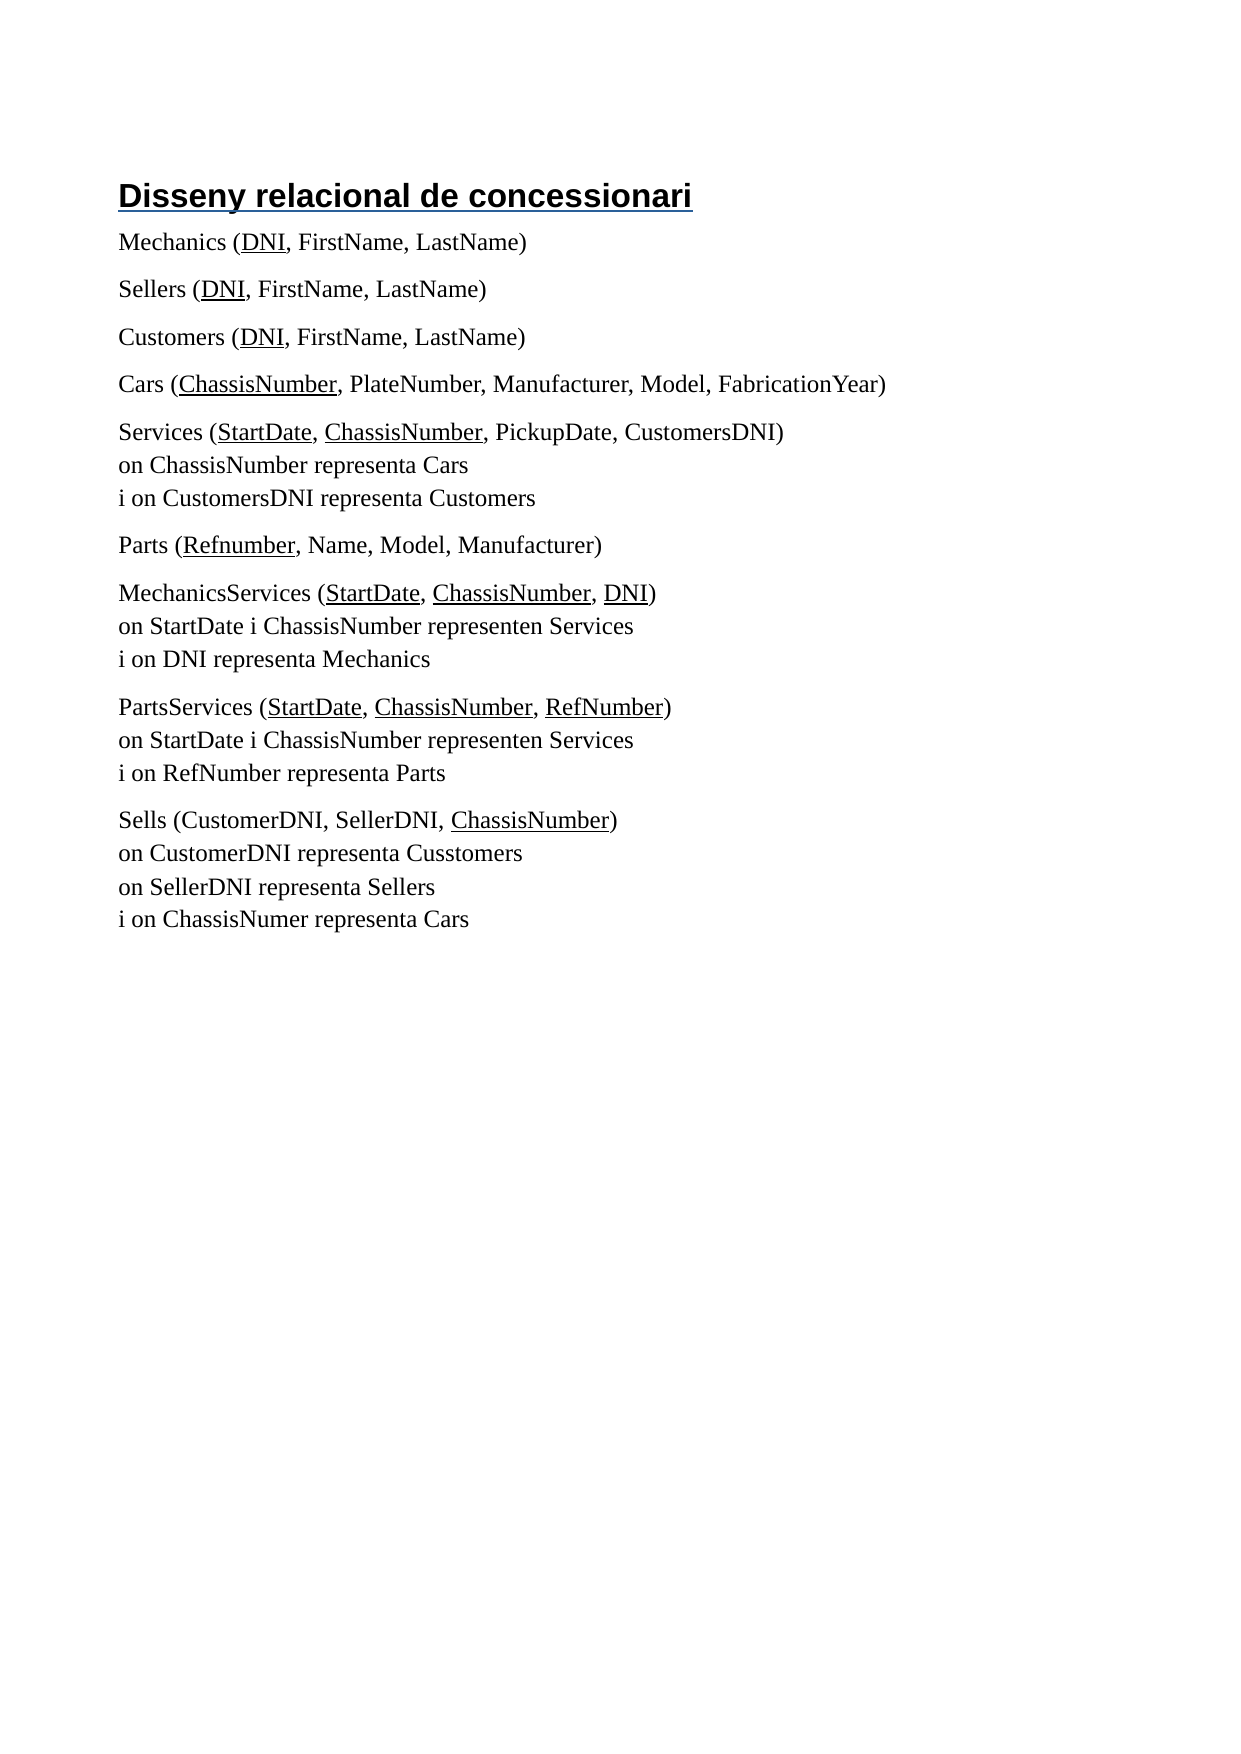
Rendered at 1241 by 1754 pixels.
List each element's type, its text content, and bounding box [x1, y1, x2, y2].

text MechanicsServices (StartDate, ChassisNumber, DNI) on StartDate i ChassisNumber representen Services i on DNI representa Mechanics [118, 578, 1122, 673]
text Customers (DNI, FirstName, LastName) [118, 322, 1122, 351]
text Sells (CustomerDNI, SellerDNI, ChassisNumber) on CustomerDNI representa Cusstomers on SellerDNI representa Sellers i on ChassisNumer representa Cars [118, 806, 1122, 933]
text PartsServices (StartDate, ChassisNumber, RefNumber) on StartDate i ChassisNumber representen Services i on RefNumber representa Parts [118, 692, 1122, 787]
text Sellers (DNI, FirstName, LastName) [118, 274, 1122, 303]
text Parts (Refnumber, Name, Model, Manufacturer) [118, 531, 1122, 559]
text Mechanics (DNI, FirstName, LastName) [118, 227, 1122, 255]
text Cars (ChassisNumber, PlateNumber, Manufacturer, Model, FabricationYear) [118, 369, 1122, 398]
text Services (StartDate, ChassisNumber, PickupDate, CustomersDNI) on ChassisNumber representa Cars i on CustomersDNI representa Customers [118, 417, 1122, 512]
subtitle Disseny relacional de concessionari [118, 176, 1122, 215]
